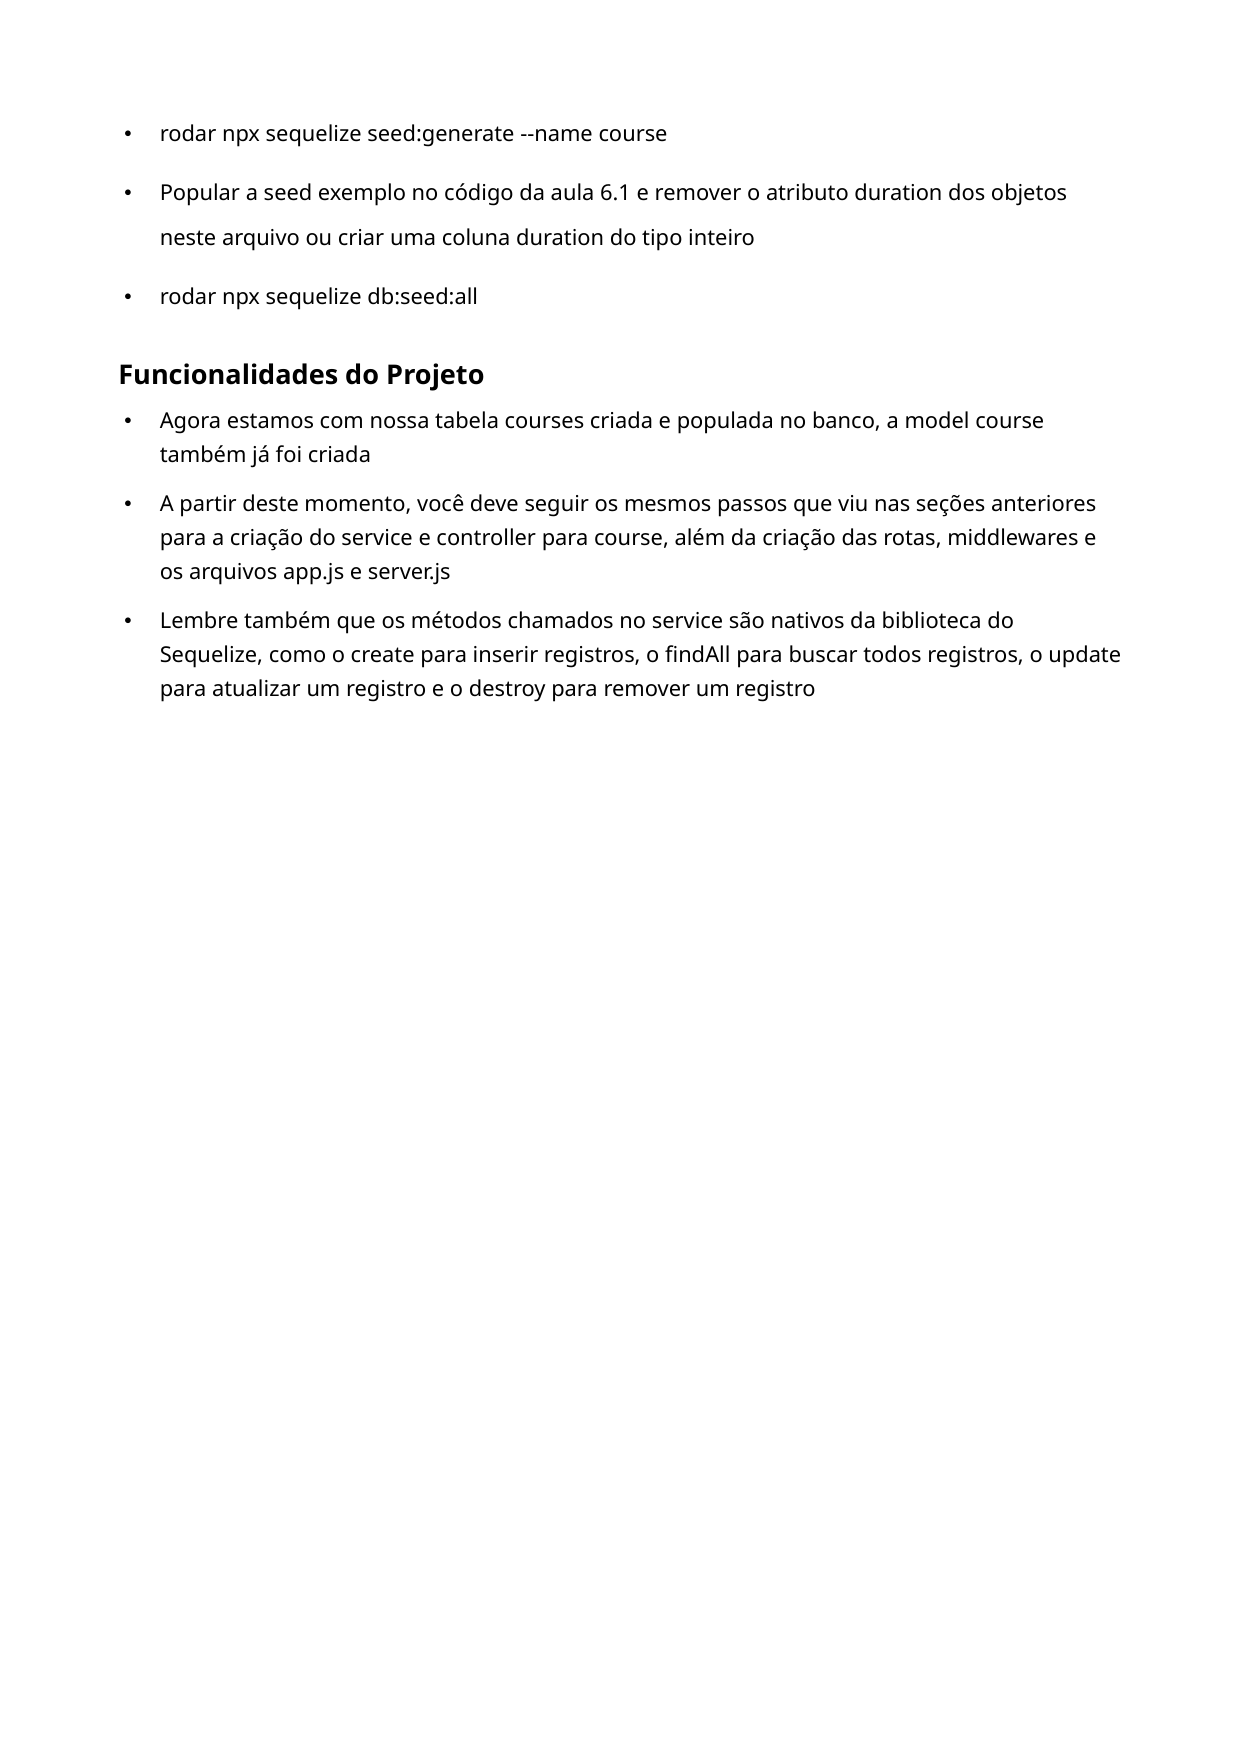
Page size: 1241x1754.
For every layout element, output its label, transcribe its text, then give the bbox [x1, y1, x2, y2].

list A partir deste momento, você deve seguir os mesmos passos que viu nas seções anteriores para a criação do service e controller para course, além da criação das rotas, middlewares e os arquivos app.js e server.js [124, 487, 1122, 586]
list Popular a seed exemplo no código da aula 6.1 e remover o atributo duration dos objetos neste arquivo ou criar uma coluna duration do tipo inteiro [124, 177, 1122, 252]
list Lembre também que os métodos chamados no service são nativos da biblioteca do Sequelize, como o create para inserir registros, o findAll para buscar todos registros, o update para atualizar um registro e o destroy para remover um registro [124, 604, 1122, 703]
list rodar npx sequelize seed:generate --name course [124, 118, 1122, 148]
list rodar npx sequelize db:seed:all [124, 281, 1122, 311]
list Agora estamos com nossa tabela courses criada e populada no banco, a model course também já foi criada [124, 404, 1122, 468]
subtitle Funcionalidades do Projeto [118, 355, 1122, 392]
